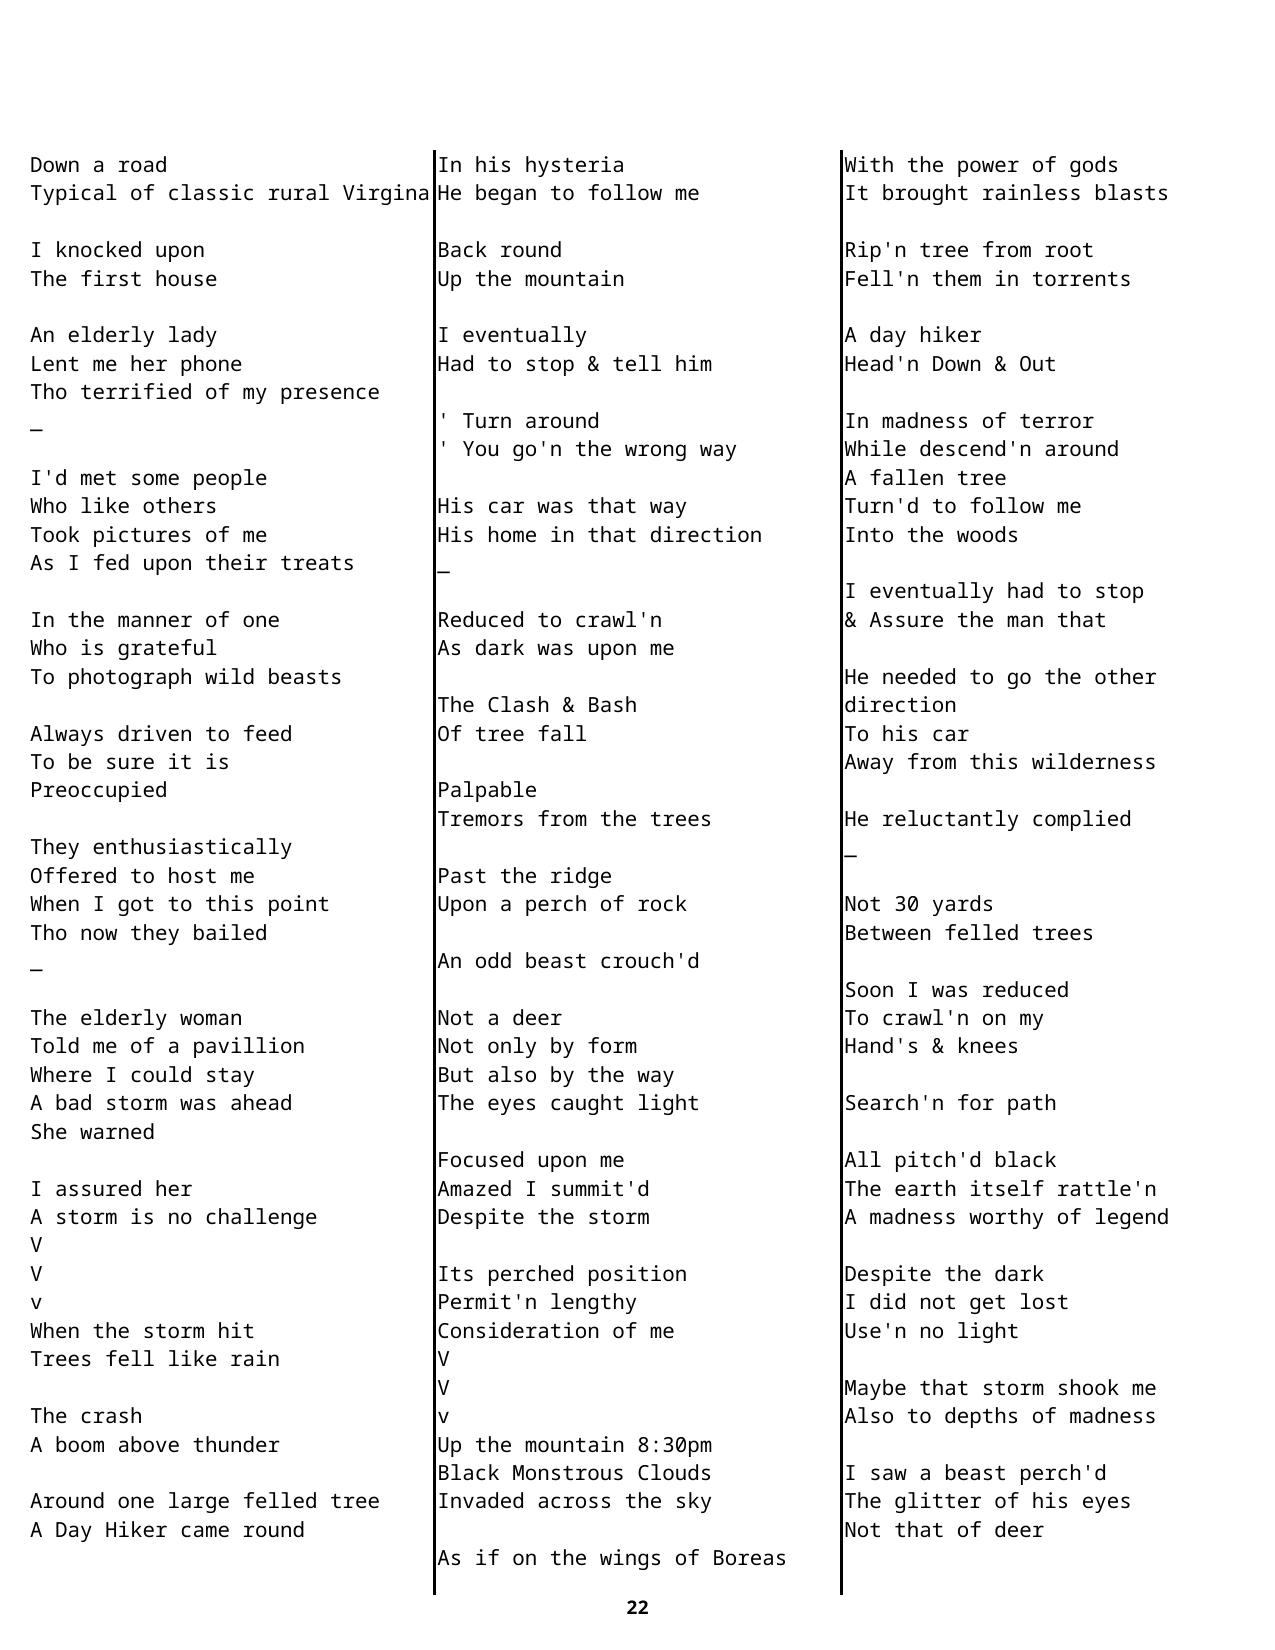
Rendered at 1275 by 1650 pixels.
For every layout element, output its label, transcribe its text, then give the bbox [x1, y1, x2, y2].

text Of tree fall [437, 719, 838, 747]
text Who is grateful [30, 633, 431, 662]
text When the storm hit [30, 1316, 431, 1344]
text The glitter of his eyes [844, 1487, 1245, 1515]
text V [30, 1231, 431, 1259]
text Typical of classic rural Virgina [30, 178, 431, 207]
text I eventually had to stop [844, 577, 1245, 605]
text Reduced to crawl'n [437, 605, 838, 633]
text Back round [437, 235, 838, 264]
text A bad storm was ahead [30, 1088, 431, 1117]
text I did not get lost [844, 1287, 1245, 1316]
text Amazed I summit'd [437, 1174, 838, 1202]
text But also by the way [437, 1060, 838, 1088]
text The elderly woman [30, 1003, 431, 1032]
text _ [30, 946, 431, 975]
text Invaded across the sky [437, 1487, 838, 1515]
text Lent me her phone [30, 349, 431, 377]
text As I fed upon their treats [30, 548, 431, 577]
text I assured her [30, 1174, 431, 1202]
text Permit'n lengthy [437, 1287, 838, 1316]
text The Clash & Bash [437, 690, 838, 719]
text Upon a perch of rock [437, 889, 838, 918]
text Palpable [437, 776, 838, 804]
text An odd beast crouch'd [437, 946, 838, 975]
text Tho now they bailed [30, 918, 431, 946]
text Use'n no light [844, 1316, 1245, 1344]
text A madness worthy of legend [844, 1202, 1245, 1231]
text Despite the storm [437, 1202, 838, 1231]
text Its perched position [437, 1259, 838, 1287]
text When I got to this point [30, 889, 431, 918]
text I knocked upon [30, 235, 431, 264]
text v [30, 1287, 431, 1316]
text I eventually [437, 321, 838, 349]
text Not a deer [437, 1003, 838, 1032]
text They enthusiastically [30, 832, 431, 861]
text A fallen tree [844, 463, 1245, 491]
text ' You go'n the wrong way [437, 434, 838, 463]
text Always driven to feed [30, 719, 431, 747]
text I saw a beast perch'd [844, 1458, 1245, 1487]
text Around one large felled tree [30, 1487, 431, 1515]
text Down a road [30, 150, 431, 178]
text Into the woods [844, 520, 1245, 548]
text V [30, 1259, 431, 1287]
text Hand's & knees [844, 1032, 1245, 1060]
text The crash [30, 1401, 431, 1430]
text Rip'n tree from root [844, 235, 1245, 264]
text The earth itself rattle'n [844, 1174, 1245, 1202]
text The eyes caught light [437, 1088, 838, 1117]
text She warned [30, 1117, 431, 1145]
text A storm is no challenge [30, 1202, 431, 1231]
text v [437, 1401, 838, 1430]
text Focused upon me [437, 1145, 838, 1174]
text Consideration of me [437, 1316, 838, 1344]
text To his car [844, 719, 1245, 747]
text Took pictures of me [30, 520, 431, 548]
text As if on the wings of Boreas [437, 1543, 838, 1572]
text V [437, 1344, 838, 1373]
text Soon I was reduced [844, 975, 1245, 1003]
text _ [437, 548, 838, 577]
text Between felled trees [844, 918, 1245, 946]
text To photograph wild beasts [30, 662, 431, 690]
text A Day Hiker came round [30, 1515, 431, 1543]
text All pitch'd black [844, 1145, 1245, 1174]
text He reluctantly complied [844, 804, 1245, 832]
text Fell'n them in torrents [844, 264, 1245, 292]
text Maybe that storm shook me [844, 1373, 1245, 1401]
text As dark was upon me [437, 633, 838, 662]
text An elderly lady [30, 321, 431, 349]
text Black Monstrous Clouds [437, 1458, 838, 1487]
text Who like others [30, 491, 431, 520]
text Offered to host me [30, 861, 431, 889]
text It brought rainless blasts [844, 178, 1245, 207]
text _ [844, 832, 1245, 861]
text Had to stop & tell him [437, 349, 838, 377]
text A day hiker [844, 321, 1245, 349]
text He began to follow me [437, 178, 838, 207]
text In the manner of one [30, 605, 431, 633]
text Past the ridge [437, 861, 838, 889]
text Up the mountain 8:30pm [437, 1430, 838, 1458]
text ' Turn around [437, 406, 838, 434]
text Away from this wilderness [844, 747, 1245, 776]
text Where I could stay [30, 1060, 431, 1088]
text Preoccupied [30, 776, 431, 804]
text Not 30 yards [844, 889, 1245, 918]
text To crawl'n on my [844, 1003, 1245, 1032]
text His home in that direction [437, 520, 838, 548]
text He needed to go the other direction [844, 662, 1245, 719]
text I'd met some people [30, 463, 431, 491]
text Despite the dark [844, 1259, 1245, 1287]
text Tremors from the trees [437, 804, 838, 832]
text In his hysteria [437, 150, 838, 178]
text Tho terrified of my presence [30, 377, 431, 406]
text To be sure it is [30, 747, 431, 776]
text Not that of deer [844, 1515, 1245, 1543]
text Up the mountain [437, 264, 838, 292]
text Search'n for path [844, 1088, 1245, 1117]
text The first house [30, 264, 431, 292]
text In madness of terror [844, 406, 1245, 434]
text V [437, 1373, 838, 1401]
text Also to depths of madness [844, 1401, 1245, 1430]
text _ [30, 406, 431, 434]
text With the power of gods [844, 150, 1245, 178]
text While descend'n around [844, 434, 1245, 463]
text Turn'd to follow me [844, 491, 1245, 520]
text A boom above thunder [30, 1430, 431, 1458]
text His car was that way [437, 491, 838, 520]
text Not only by form [437, 1032, 838, 1060]
text & Assure the man that [844, 605, 1245, 633]
text Trees fell like rain [30, 1344, 431, 1373]
text Head'n Down & Out [844, 349, 1245, 377]
text Told me of a pavillion [30, 1032, 431, 1060]
